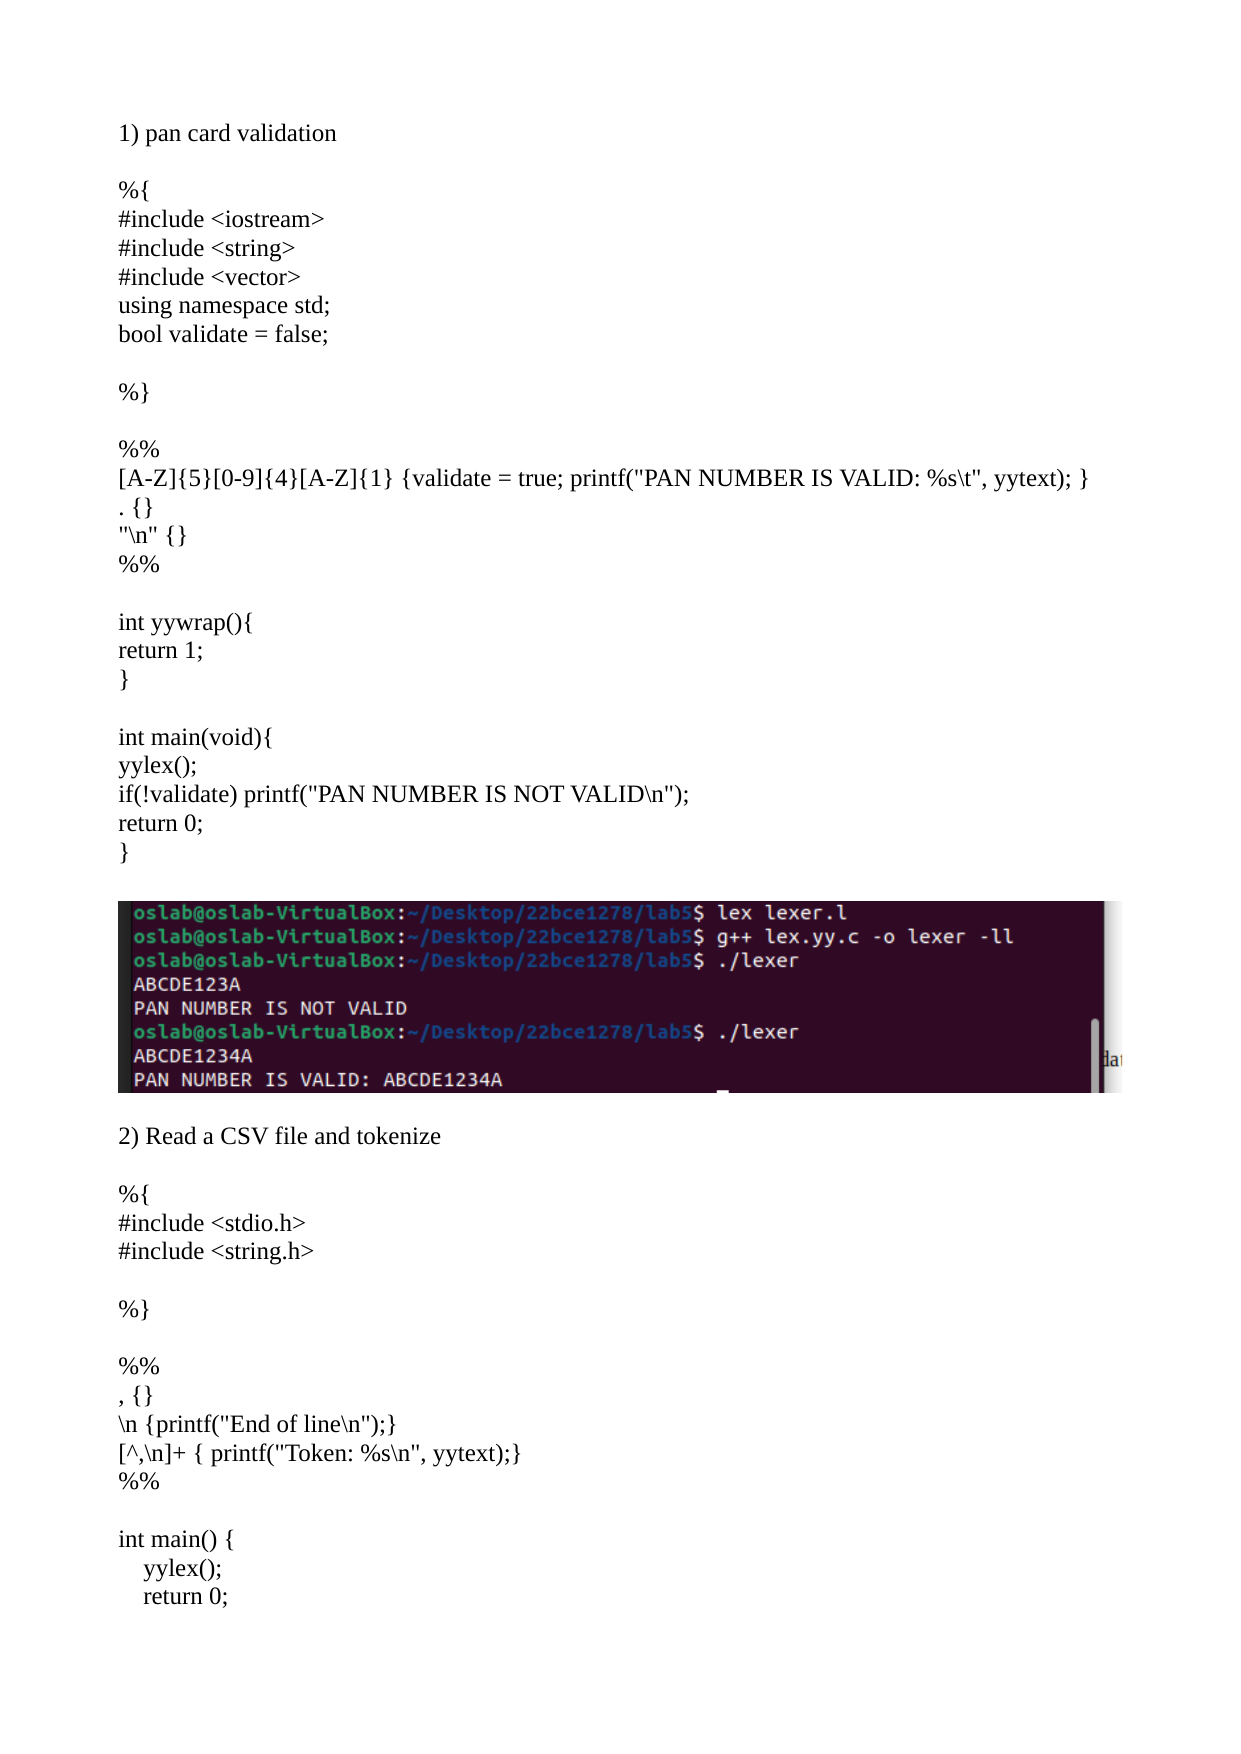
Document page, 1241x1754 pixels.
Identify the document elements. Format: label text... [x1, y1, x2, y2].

text #include <string.h> [118, 1236, 1122, 1265]
text #include <iostream> [118, 204, 1122, 233]
text . {} [118, 492, 1122, 521]
text int yywrap(){ [118, 607, 1122, 636]
text int main() { [118, 1524, 1122, 1553]
text yylex(); [118, 751, 1122, 779]
text } [118, 664, 1122, 693]
text "\n" {} [118, 521, 1122, 549]
text int main(void){ [118, 722, 1122, 751]
text [^,\n]+ { printf("Token: %s\n", yytext);} [118, 1438, 1122, 1466]
text , {} [118, 1380, 1122, 1409]
text return 0; [118, 808, 1122, 837]
text if(!validate) printf("PAN NUMBER IS NOT VALID\n"); [118, 779, 1122, 808]
text %% [118, 434, 1122, 463]
text %% [118, 549, 1122, 578]
text yylex(); [118, 1553, 1122, 1581]
text %{ [118, 176, 1122, 204]
text return 0; [118, 1581, 1122, 1610]
text #include <stdio.h> [118, 1208, 1122, 1236]
text %{ [118, 1179, 1122, 1208]
text %} [118, 1294, 1122, 1323]
text return 1; [118, 636, 1122, 664]
text #include <string> [118, 233, 1122, 262]
text using namespace std; [118, 291, 1122, 319]
text \n {printf("End of line\n");} [118, 1409, 1122, 1438]
text 2) Read a CSV file and tokenize [118, 1121, 1122, 1150]
text } [118, 837, 1122, 866]
picture [118, 901, 1123, 1093]
text #include <vector> [118, 262, 1122, 291]
text 1) pan card validation [118, 118, 1122, 147]
text bool validate = false; [118, 319, 1122, 348]
text %% [118, 1351, 1122, 1380]
text [A-Z]{5}[0-9]{4}[A-Z]{1} {validate = true; printf("PAN NUMBER IS VALID: %s\t", yytext); } [118, 463, 1122, 492]
text %} [118, 377, 1122, 406]
text %% [118, 1466, 1122, 1495]
